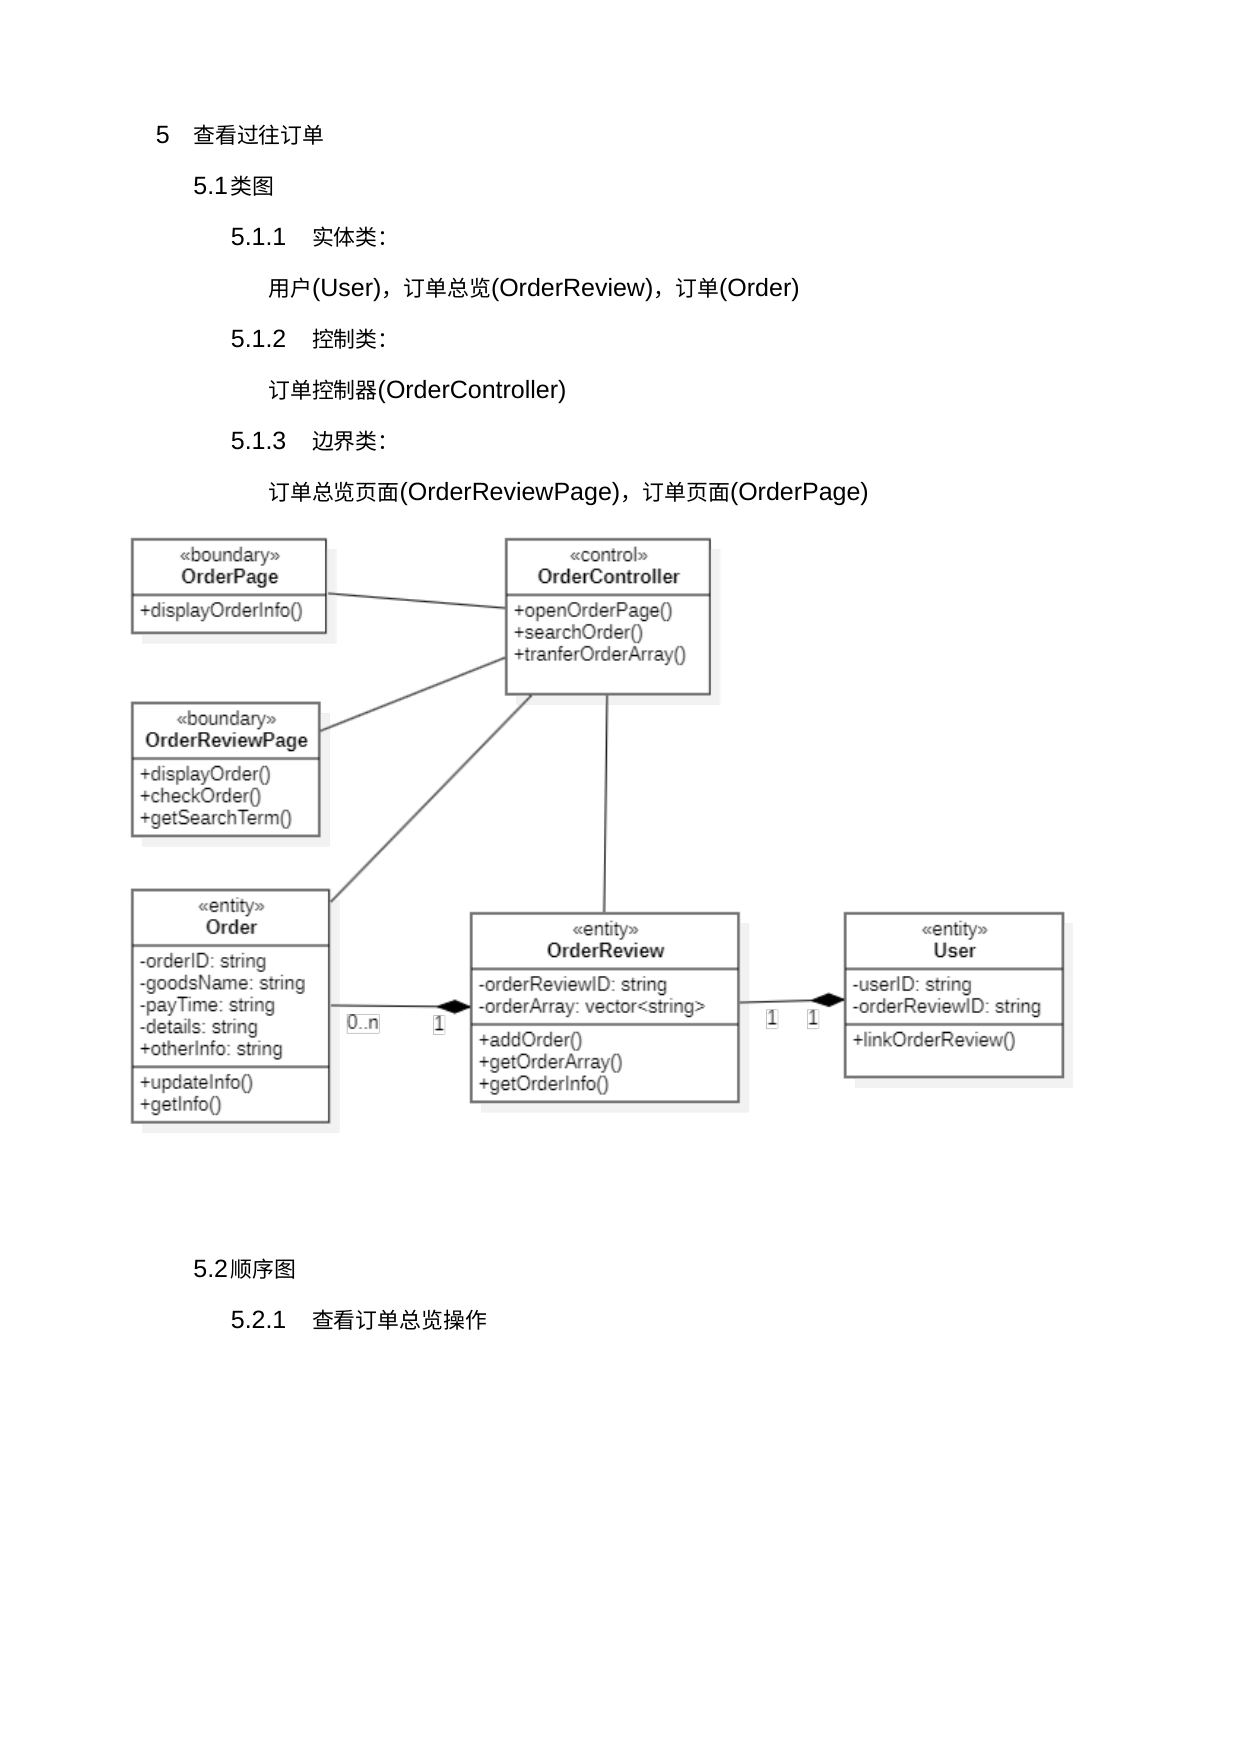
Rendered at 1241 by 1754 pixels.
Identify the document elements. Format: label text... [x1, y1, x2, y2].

list 查看过往订单 [156, 118, 1122, 150]
picture [118, 525, 1123, 1181]
list 边界类： [231, 424, 1122, 455]
list 顺序图 [193, 1252, 1122, 1283]
list 实体类： [231, 220, 1122, 252]
list 用户(User)，订单总览(OrderReview)，订单(Order) [231, 271, 1122, 303]
list 查看订单总览操作 [231, 1303, 1122, 1334]
list 订单控制器(OrderController) [231, 373, 1122, 404]
list 控制类： [231, 322, 1122, 353]
list 订单总览页面(OrderReviewPage)，订单页面(OrderPage) [231, 475, 1122, 506]
list 类图 [193, 169, 1122, 201]
